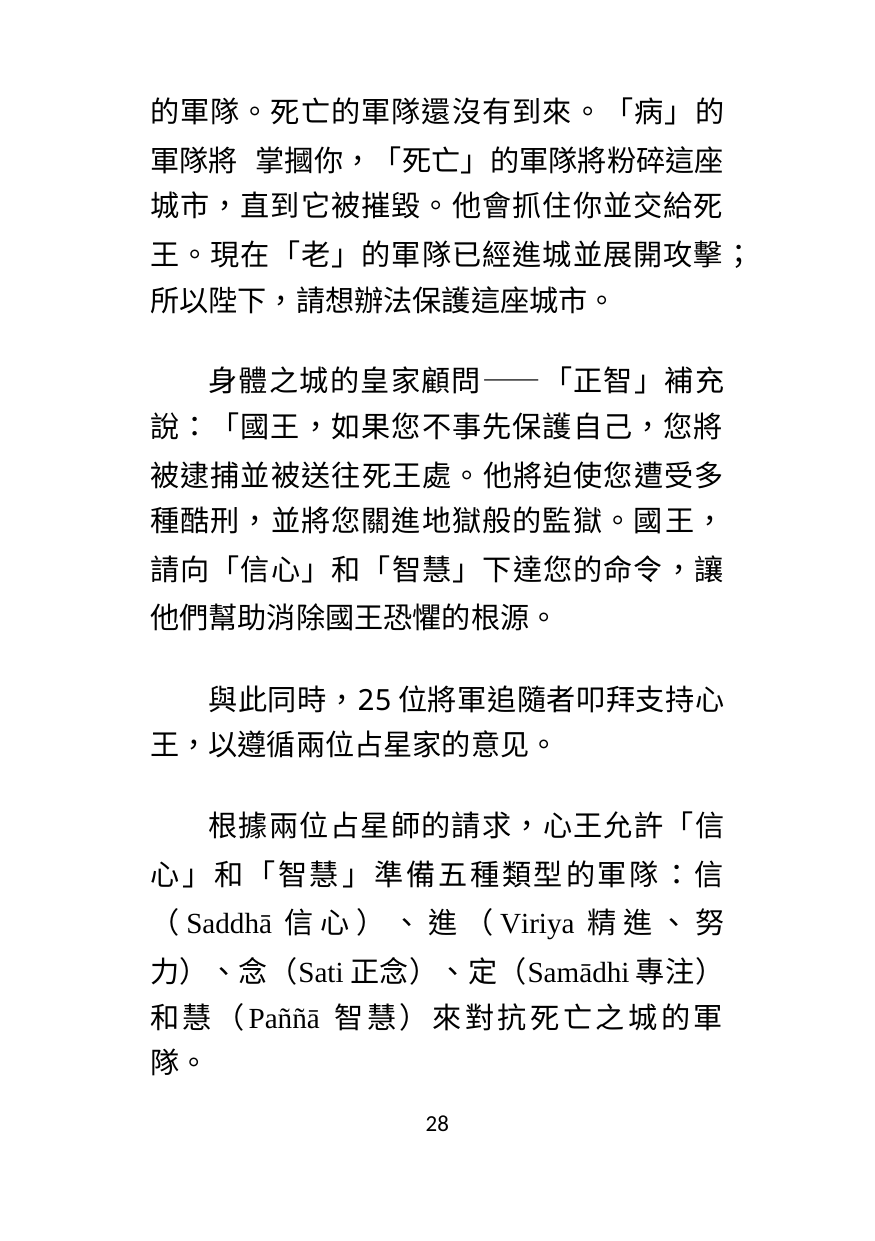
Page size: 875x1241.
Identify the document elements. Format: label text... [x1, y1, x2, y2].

text 身體之城的皇家顧問——「正智」補充說：「國王，如果您不事先保護自己，您將被逮捕並被送往死王處。他將迫使您遭受多種酷刑，並將您關進地獄般的監獄。國王，請向「信心」和「智慧」下達您的命令，讓他們幫助消除國王恐懼的根源。 [150, 358, 724, 637]
text 正念說：「國王，這次來攻擊身體之城的敵人是死王的軍隊。他有三支軍隊，其中一支是「老」的軍隊；它首先攻擊 身體之城的軍隊。死亡的軍隊還沒有到來。「病」的軍隊將 掌摑你，「死亡」的軍隊將粉碎這座城市，直到它被摧毀。他會抓住你並交給死王。現在「老」的軍隊已經進城並展開攻擊；所以陛下，請想辦法保護這座城市。 [150, 88, 724, 319]
text 根據兩位占星師的請求，心王允許「信心」和「智慧」準備五種類型的軍隊：信（Saddhā信心）、進（Viriya精進、努力）、念（Sati正念）、定（Samādhi專注）和慧（Paññā 智慧）來對抗死亡之城的軍隊。 [150, 803, 724, 1082]
text 與此同時，25位將軍追隨者叩拜支持心王，以遵循兩位占星家的意见。 [150, 676, 724, 764]
